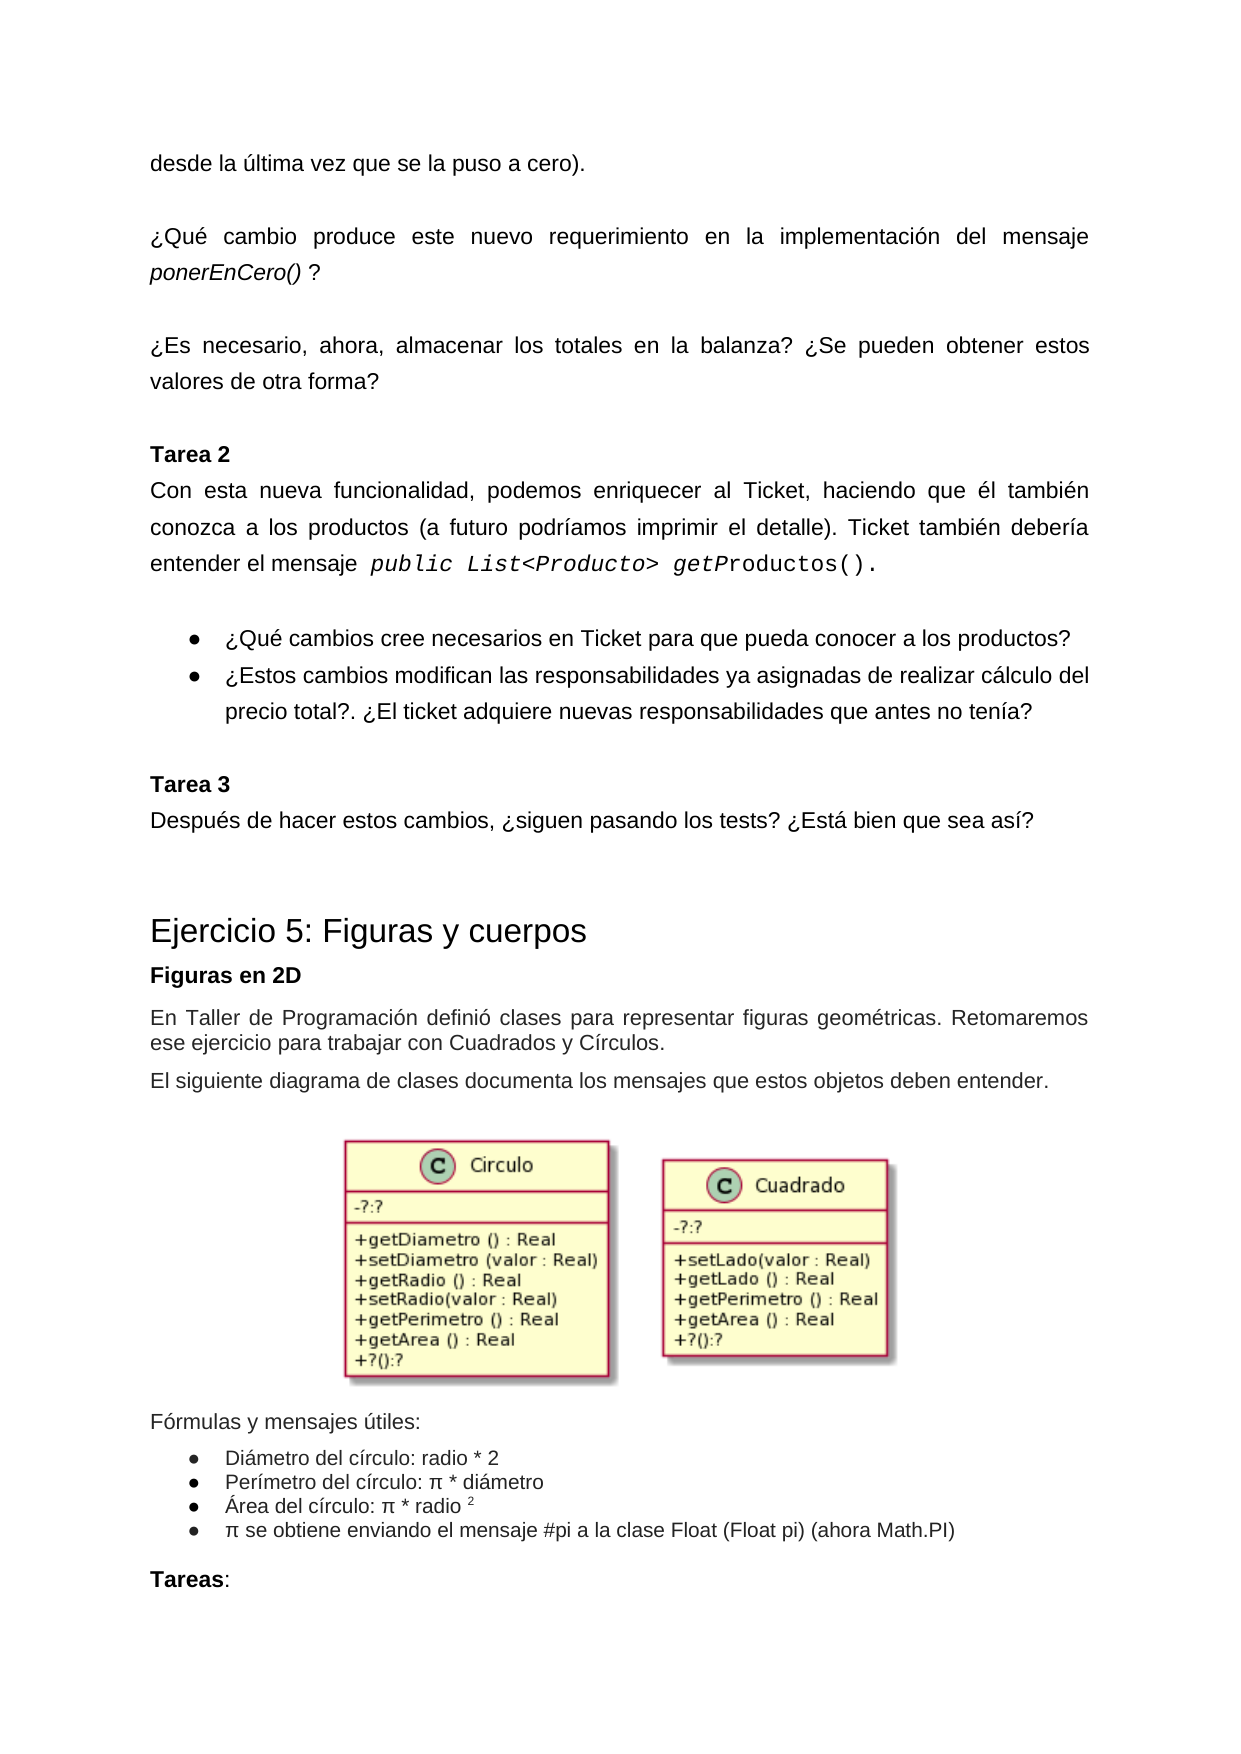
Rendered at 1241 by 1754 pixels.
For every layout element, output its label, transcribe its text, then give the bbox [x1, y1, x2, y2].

text El siguiente diagrama de clases documenta los mensajes que estos objetos deben entender. [150, 1068, 1090, 1093]
text Fórmulas y mensajes útiles: [150, 1408, 1090, 1434]
text Tareas: [150, 1566, 1090, 1593]
subtitle Ejercicio 5: Figuras y cuerpos [150, 911, 1090, 949]
text ¿Qué cambio produce este nuevo requerimiento en la implementación del mensaje ponerEnCero() ? [150, 223, 1090, 285]
text Figuras en 2D [150, 962, 1090, 988]
list Área del círculo: π * radio 2 [187, 1494, 1090, 1518]
list Perímetro del círculo: π * diámetro [187, 1470, 1090, 1494]
list π se obtiene enviando el mensaje #pi a la clase Float (Float pi) (ahora Math.PI) [187, 1518, 1090, 1542]
text Tarea 2 [150, 441, 1090, 467]
list Diámetro del círculo: radio * 2 [187, 1446, 1090, 1470]
text ¿Es necesario, ahora, almacenar los totales en la balanza? ¿Se pueden obtener estos valores de otra forma? [150, 332, 1090, 394]
text desde la última vez que se la puso a cero). [150, 150, 1090, 176]
list ¿Estos cambios modifican las responsabilidades ya asignadas de realizar cálculo del precio total?. ¿El ticket adquiere nuevas responsabilidades que antes no tenía? [187, 662, 1090, 724]
text En Taller de Programación definió clases para representar figuras geométricas. Retomaremos ese ejercicio para trabajar con Cuadrados y Círculos. [150, 1005, 1090, 1055]
text Después de hacer estos cambios, ¿siguen pasando los tests? ¿Está bien que sea así? [150, 807, 1090, 833]
text Tarea 3 [150, 771, 1090, 797]
list ¿Qué cambios cree necesarios en Ticket para que pueda conocer a los productos? [187, 625, 1090, 652]
picture [334, 1130, 907, 1396]
text Con esta nueva funcionalidad, podemos enriquecer al Ticket, haciendo que él también conozca a los productos (a futuro podríamos imprimir el detalle). Ticket también debería entender el mensaje public List<Producto> getProductos(). [150, 477, 1090, 578]
